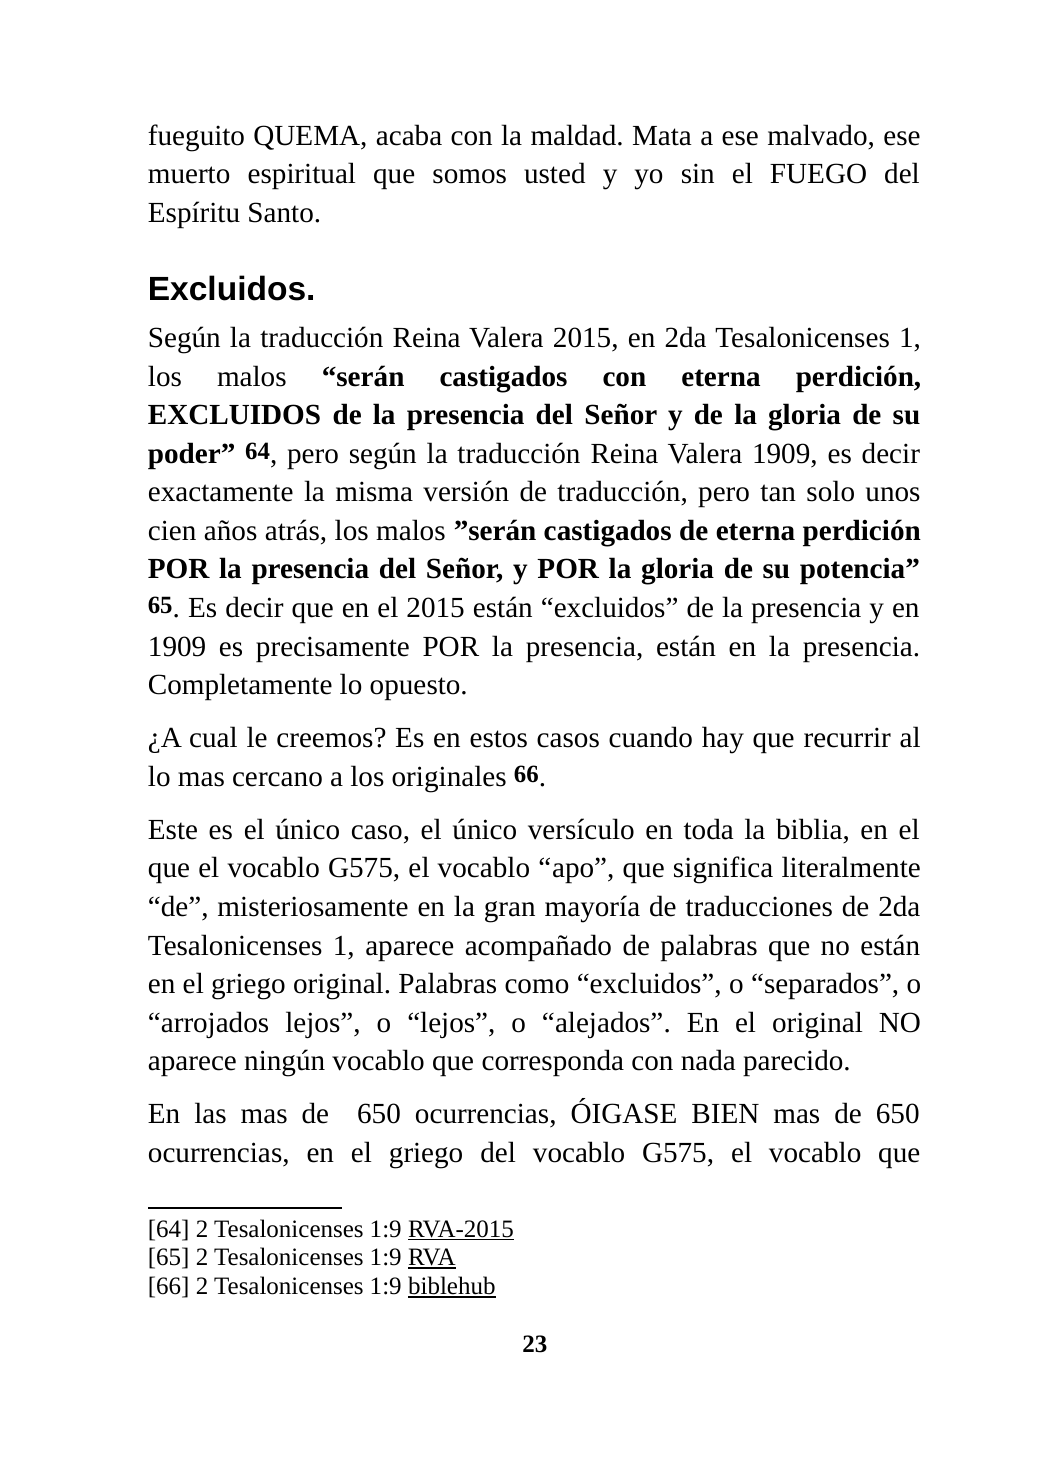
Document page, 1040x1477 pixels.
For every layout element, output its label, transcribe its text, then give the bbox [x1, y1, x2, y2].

text Según la traducción Reina Valera 2015, en 2da Tesalonicenses 1, los malos “serán castigados con eterna perdición, EXCLUIDOS de la presencia del Señor y de la gloria de su poder” , pero según la traducción Reina Valera 1909, es decir exactamente la misma versión de traducción, pero tan solo unos cien años atrás, los malos ”serán castigados de eterna perdición POR la presencia del Señor, y POR la gloria de su potencia” . Es decir que en el 2015 están “excluidos” de la presencia y en 1909 es precisamente POR la presencia, están en la presencia. Completamente lo opuesto. [148, 320, 921, 701]
text 2 Tesalonicenses 1:9 biblehub [148, 1271, 921, 1300]
text 2 Tesalonicenses 1:9 RVA-2015 [148, 1214, 921, 1242]
text Este es el único caso, el único versículo en toda la biblia, en el que el vocablo G575, el vocablo “apo”, que significa literalmente “de”, misteriosamente en la gran mayoría de traducciones de 2da Tesalonicenses 1, aparece acompañado de palabras que no están en el griego original. Palabras como “excluidos”, o “separados”, o “arrojados lejos”, o “lejos”, o “alejados”. En el original NO aparece ningún vocablo que corresponda con nada parecido. [148, 812, 921, 1077]
text fueguito QUEMA, acaba con la maldad. Mata a ese malvado, ese muerto espiritual que somos usted y yo sin el FUEGO del Espíritu Santo. [148, 118, 921, 229]
subtitle Excluidos. [148, 269, 921, 308]
text En las mas de 650 ocurrencias, ÓIGASE BIEN mas de 650 ocurrencias, en el griego del vocablo G575, el vocablo que [148, 1096, 921, 1168]
text 2 Tesalonicenses 1:9 RVA [148, 1242, 921, 1271]
text ¿A cual le creemos? Es en estos casos cuando hay que recurrir al lo mas cercano a los originales . [148, 720, 921, 792]
